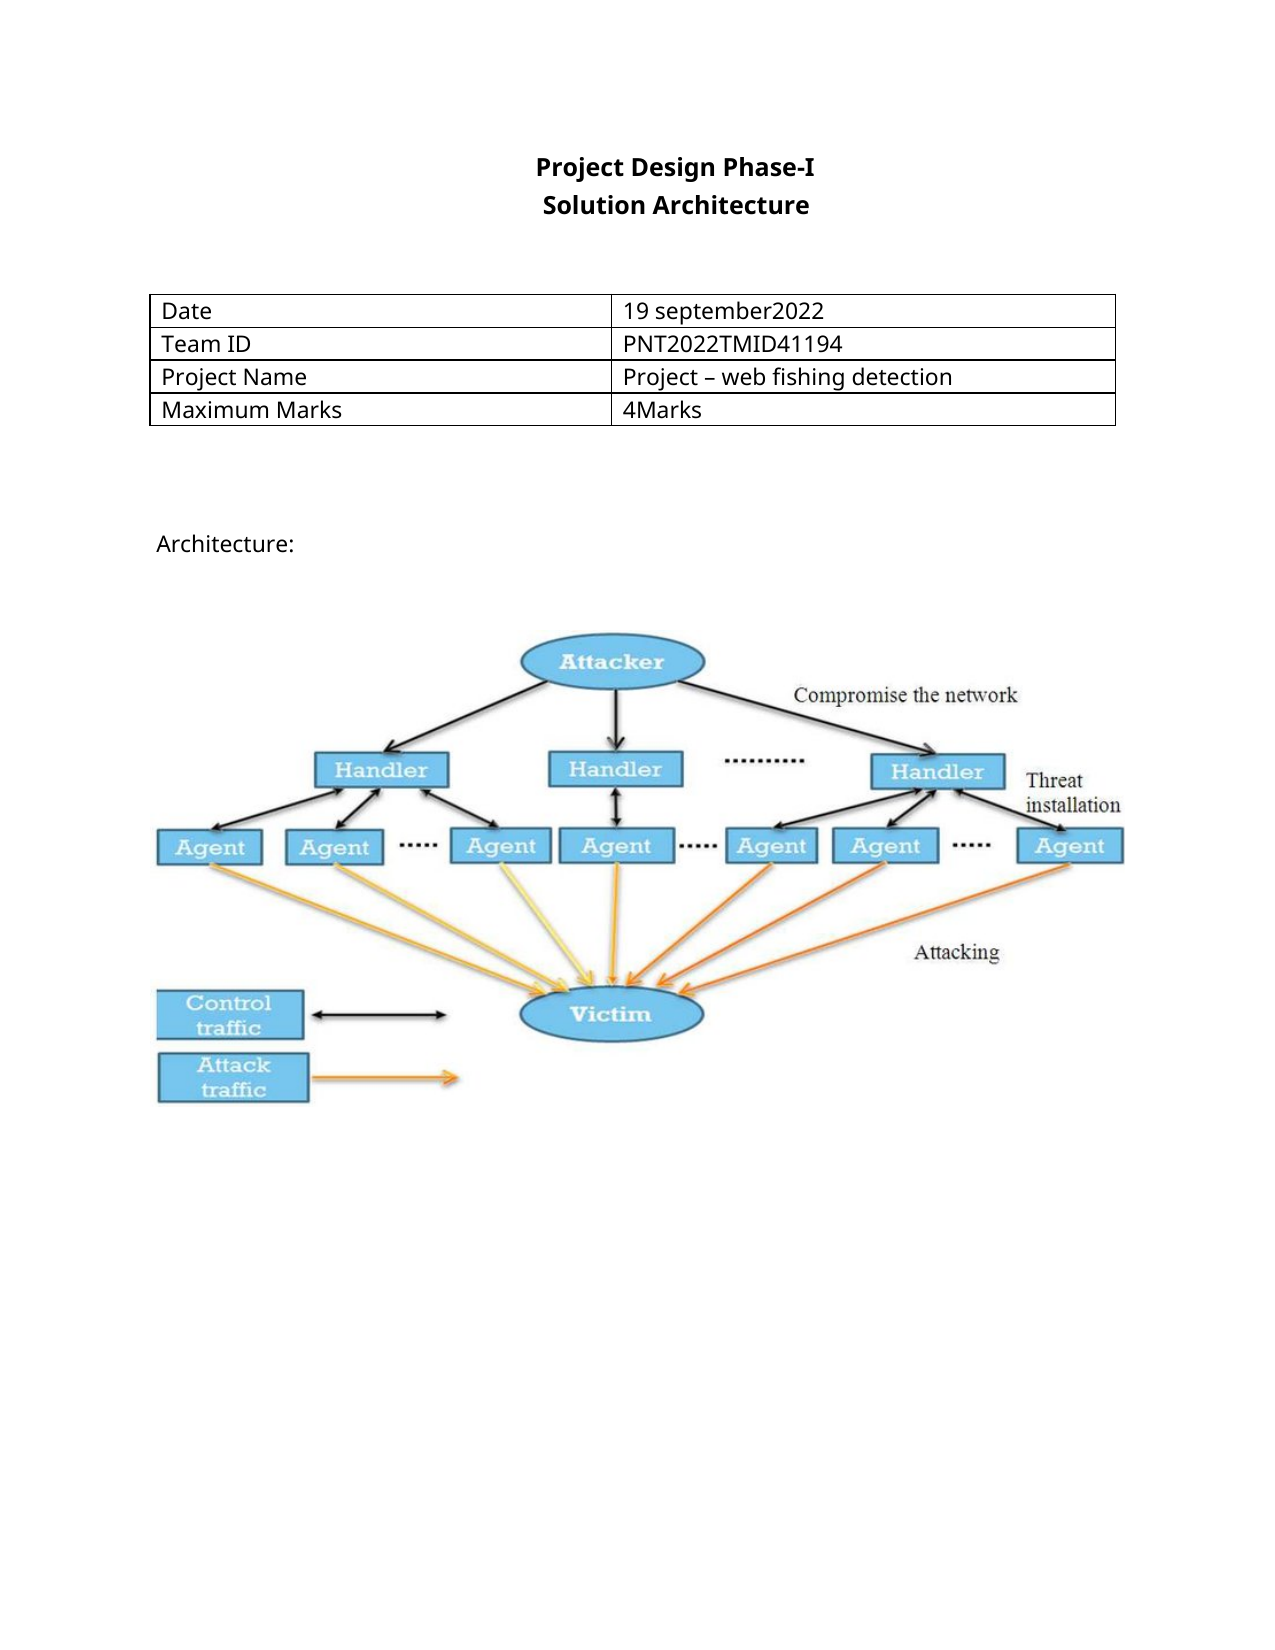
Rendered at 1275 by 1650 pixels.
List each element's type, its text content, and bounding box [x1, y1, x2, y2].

text Solution Architecture [150, 187, 1125, 221]
table_cell Maximum Marks [151, 394, 611, 425]
text Project Design Phase-I [150, 150, 1125, 184]
picture [150, 630, 1125, 1107]
text Architecture: [150, 528, 1125, 560]
table_cell Team ID [151, 328, 611, 359]
table_cell 4Marks [612, 394, 1115, 425]
table_header Date [151, 295, 611, 326]
table_cell Project – web fishing detection [612, 361, 1115, 392]
table_header 19 september2022 [612, 295, 1115, 326]
table_cell PNT2022TMID41194 [612, 328, 1115, 359]
table_cell Project Name [151, 361, 611, 392]
